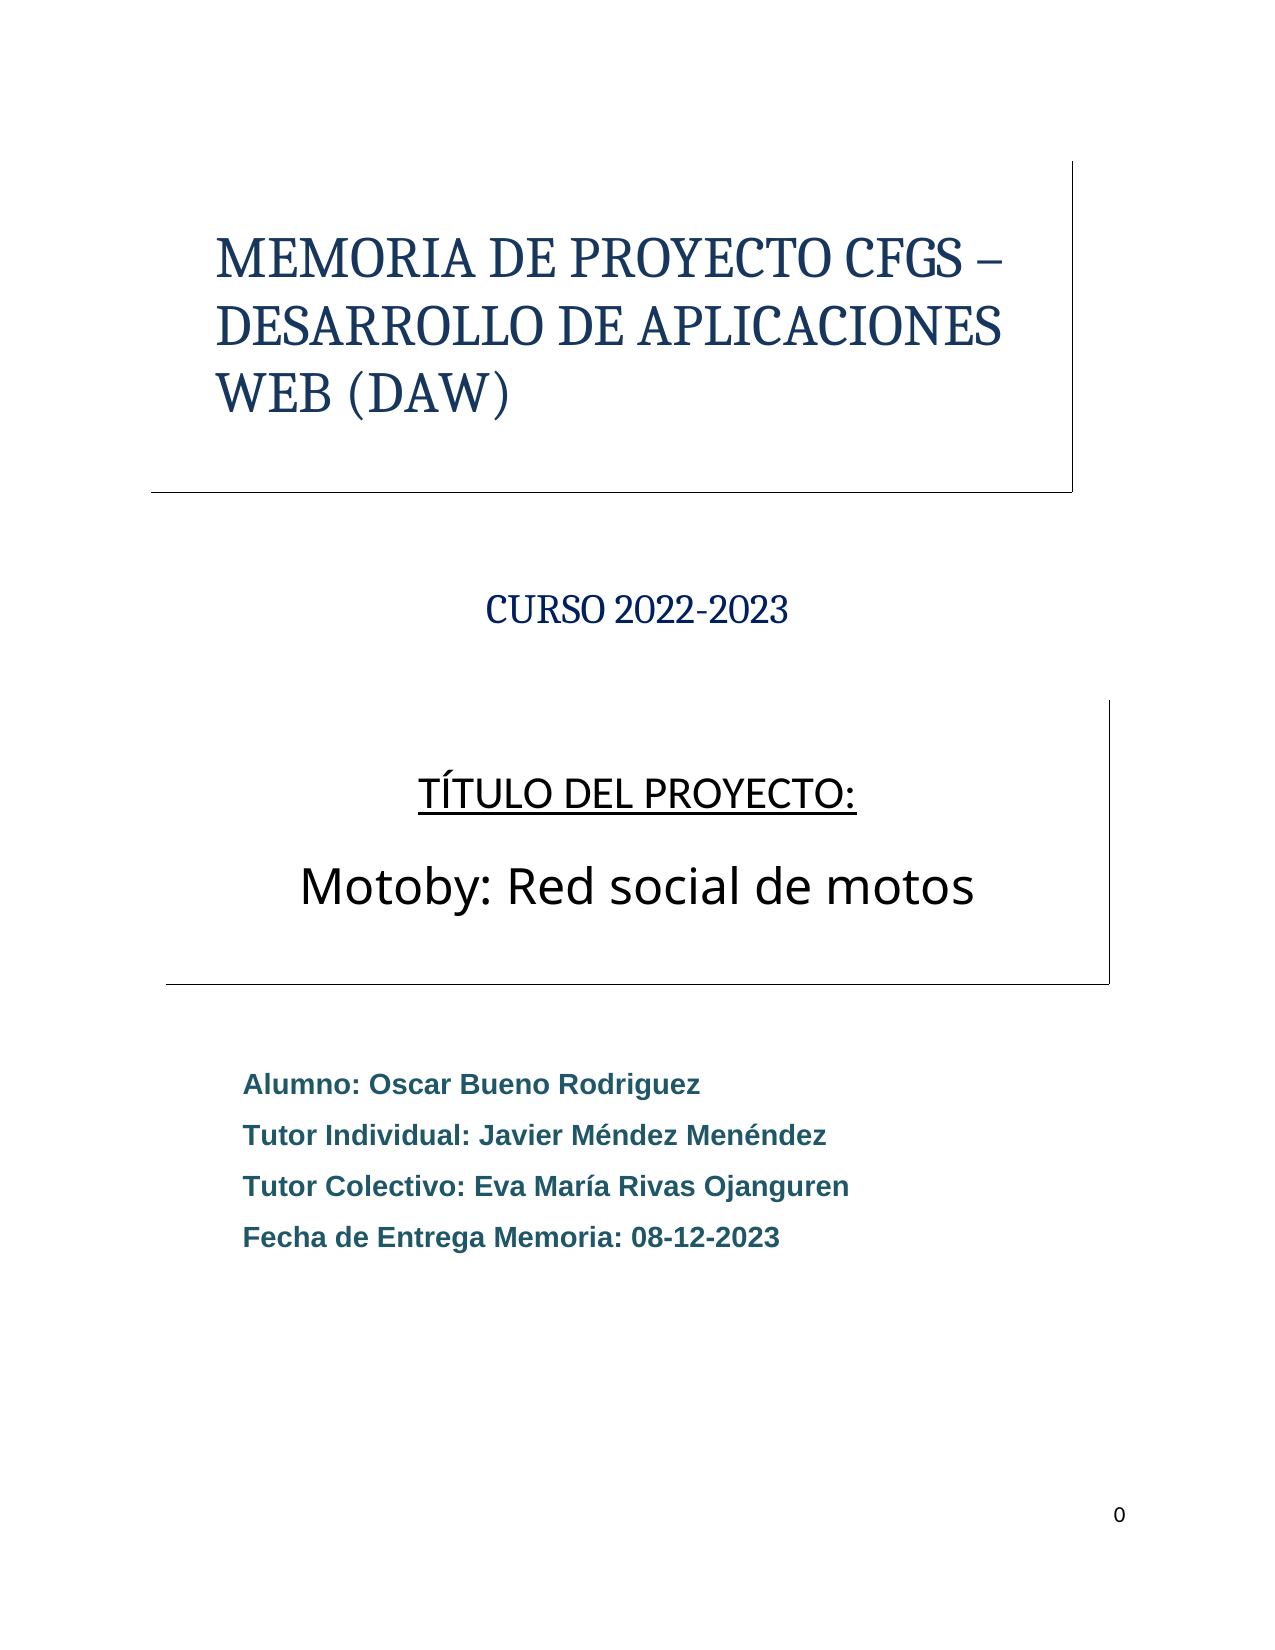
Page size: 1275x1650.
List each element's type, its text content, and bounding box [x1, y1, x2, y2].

text Tutor Individual: Javier Méndez Menéndez [178, 1053, 1124, 1104]
text Fecha de Entrega Memoria: 08-12-2023 [178, 1154, 1124, 1253]
text Motoby: Red social de motos [167, 786, 1108, 983]
text MEMORIA DE PROYECTO CFGS – DESARROLLO DE APLICACIONES WEB (DAW) [151, 161, 1071, 491]
text CURSO 2022-2023 [167, 521, 1109, 698]
text Tutor Colectivo: Eva María Rivas Ojanguren [178, 1104, 1124, 1154]
text Alumno: Oscar Bueno Rodriguez [178, 1003, 1124, 1053]
text TÍTULO DEL PROYECTO: [167, 700, 1108, 786]
